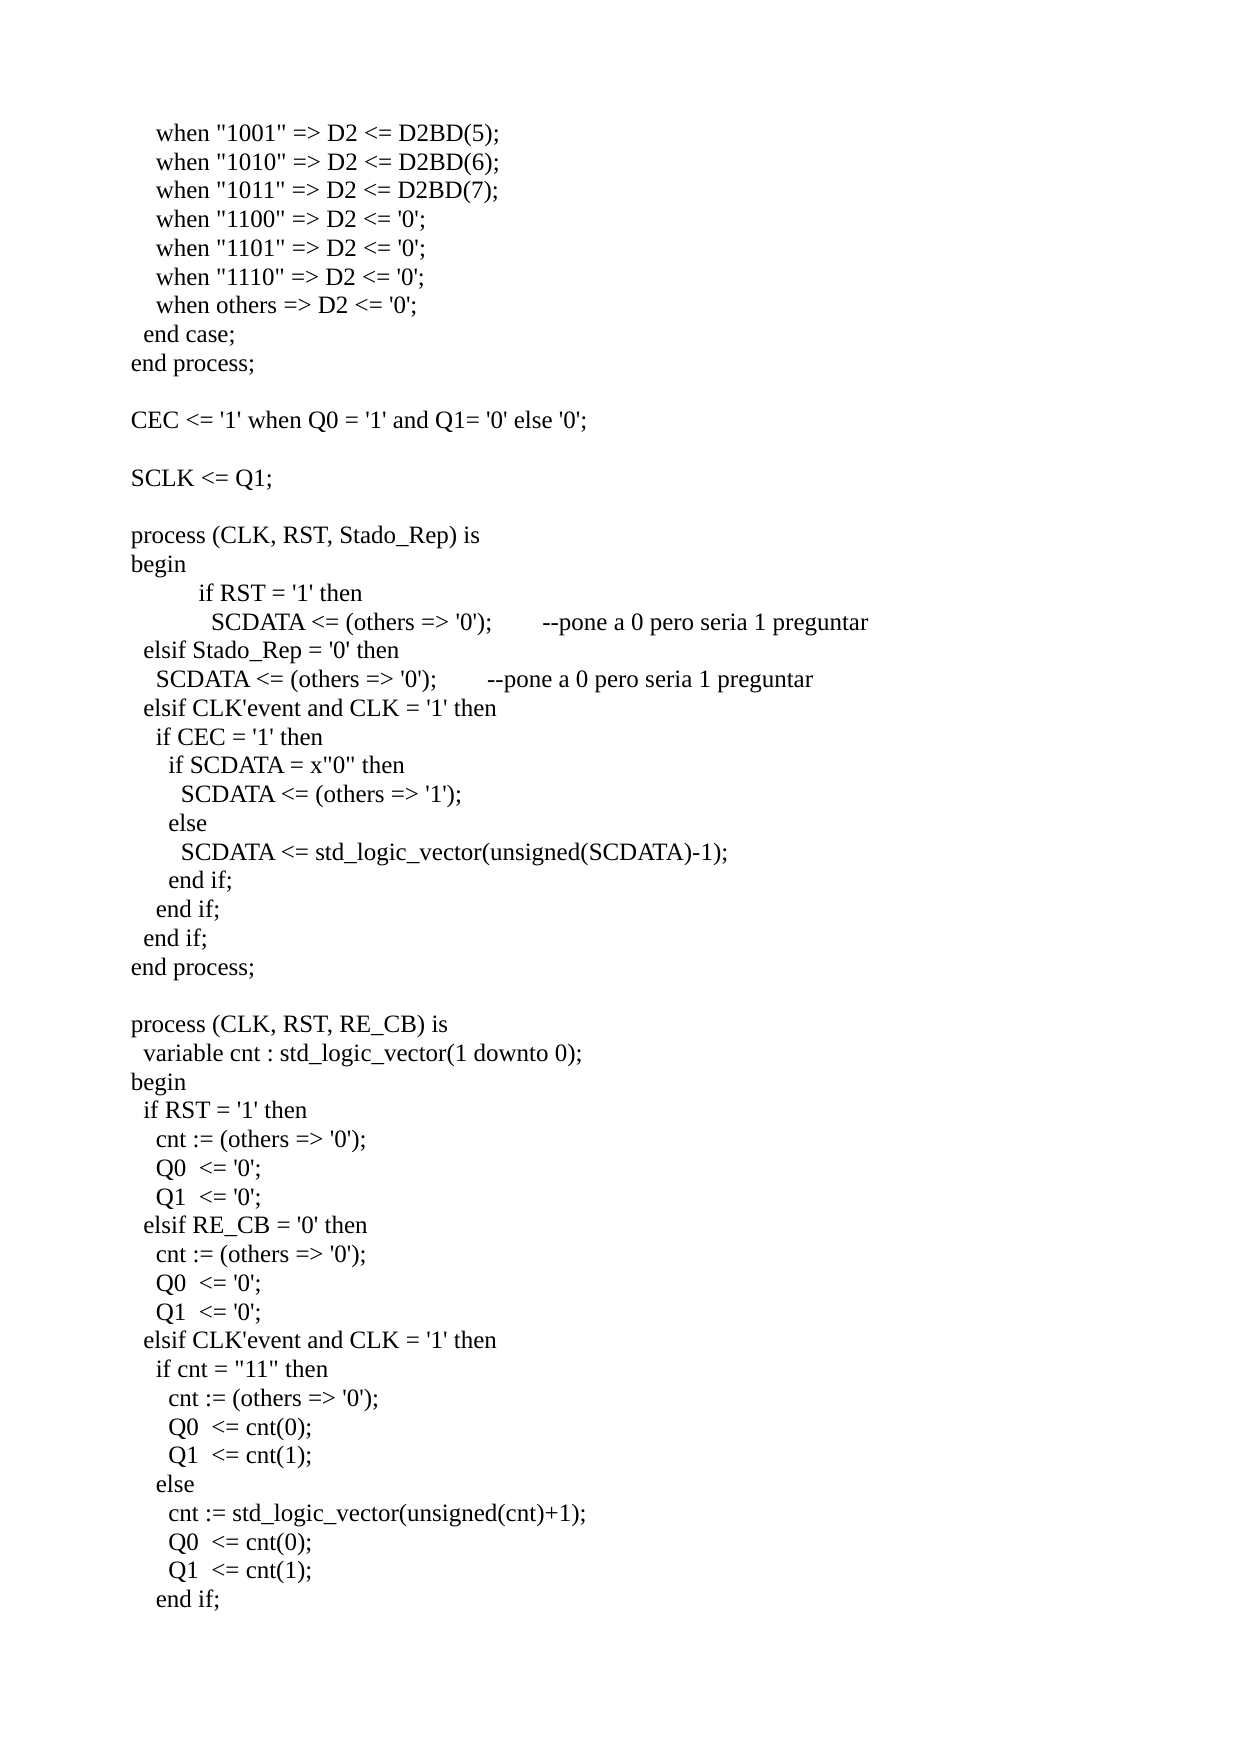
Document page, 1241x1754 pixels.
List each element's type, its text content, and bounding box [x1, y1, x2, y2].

text cnt := (others => '0'); [118, 1124, 1122, 1153]
text end case; [118, 319, 1122, 348]
text elsif CLK'event and CLK = '1' then [118, 693, 1122, 722]
text else [118, 808, 1122, 837]
text Q1 <= cnt(1); [118, 1441, 1122, 1469]
text cnt := (others => '0'); [118, 1239, 1122, 1268]
text CEC <= '1' when Q0 = '1' and Q1= '0' else '0'; [118, 406, 1122, 434]
text else [118, 1469, 1122, 1498]
text SCDATA <= (others => '0'); --pone a 0 pero seria 1 preguntar [118, 664, 1122, 693]
text when "1010" => D2 <= D2BD(6); [118, 147, 1122, 176]
text end process; [118, 348, 1122, 377]
text when "1100" => D2 <= '0'; [118, 204, 1122, 233]
text if RST = '1' then [118, 1096, 1122, 1124]
text process (CLK, RST, RE_CB) is [118, 1009, 1122, 1038]
text Q1 <= '0'; [118, 1297, 1122, 1326]
text process (CLK, RST, Stado_Rep) is [118, 521, 1122, 549]
text Q1 <= cnt(1); [118, 1556, 1122, 1584]
text end process; [118, 952, 1122, 981]
text Q0 <= '0'; [118, 1268, 1122, 1297]
text cnt := std_logic_vector(unsigned(cnt)+1); [118, 1498, 1122, 1527]
text elsif Stado_Rep = '0' then [118, 636, 1122, 664]
text Q1 <= '0'; [118, 1182, 1122, 1211]
text if RST = '1' then [118, 578, 1122, 607]
text when "1110" => D2 <= '0'; [118, 262, 1122, 291]
text if CEC = '1' then [118, 722, 1122, 751]
text when "1001" => D2 <= D2BD(5); [118, 118, 1122, 147]
text cnt := (others => '0'); [118, 1383, 1122, 1412]
text when "1101" => D2 <= '0'; [118, 233, 1122, 262]
text begin [118, 1067, 1122, 1096]
text if SCDATA = x"0" then [118, 751, 1122, 779]
text Q0 <= cnt(0); [118, 1412, 1122, 1441]
text if cnt = "11" then [118, 1354, 1122, 1383]
text elsif CLK'event and CLK = '1' then [118, 1326, 1122, 1354]
text SCDATA <= (others => '0'); --pone a 0 pero seria 1 preguntar [118, 607, 1122, 636]
text Q0 <= cnt(0); [118, 1527, 1122, 1556]
text when "1011" => D2 <= D2BD(7); [118, 176, 1122, 204]
text end if; [118, 894, 1122, 923]
text SCDATA <= (others => '1'); [118, 779, 1122, 808]
text SCLK <= Q1; [118, 463, 1122, 492]
text end if; [118, 866, 1122, 894]
text end if; [118, 1584, 1122, 1613]
text Q0 <= '0'; [118, 1153, 1122, 1182]
text variable cnt : std_logic_vector(1 downto 0); [118, 1038, 1122, 1067]
text when others => D2 <= '0'; [118, 291, 1122, 319]
text elsif RE_CB = '0' then [118, 1211, 1122, 1239]
text begin [118, 549, 1122, 578]
text end if; [118, 923, 1122, 952]
text SCDATA <= std_logic_vector(unsigned(SCDATA)-1); [118, 837, 1122, 866]
